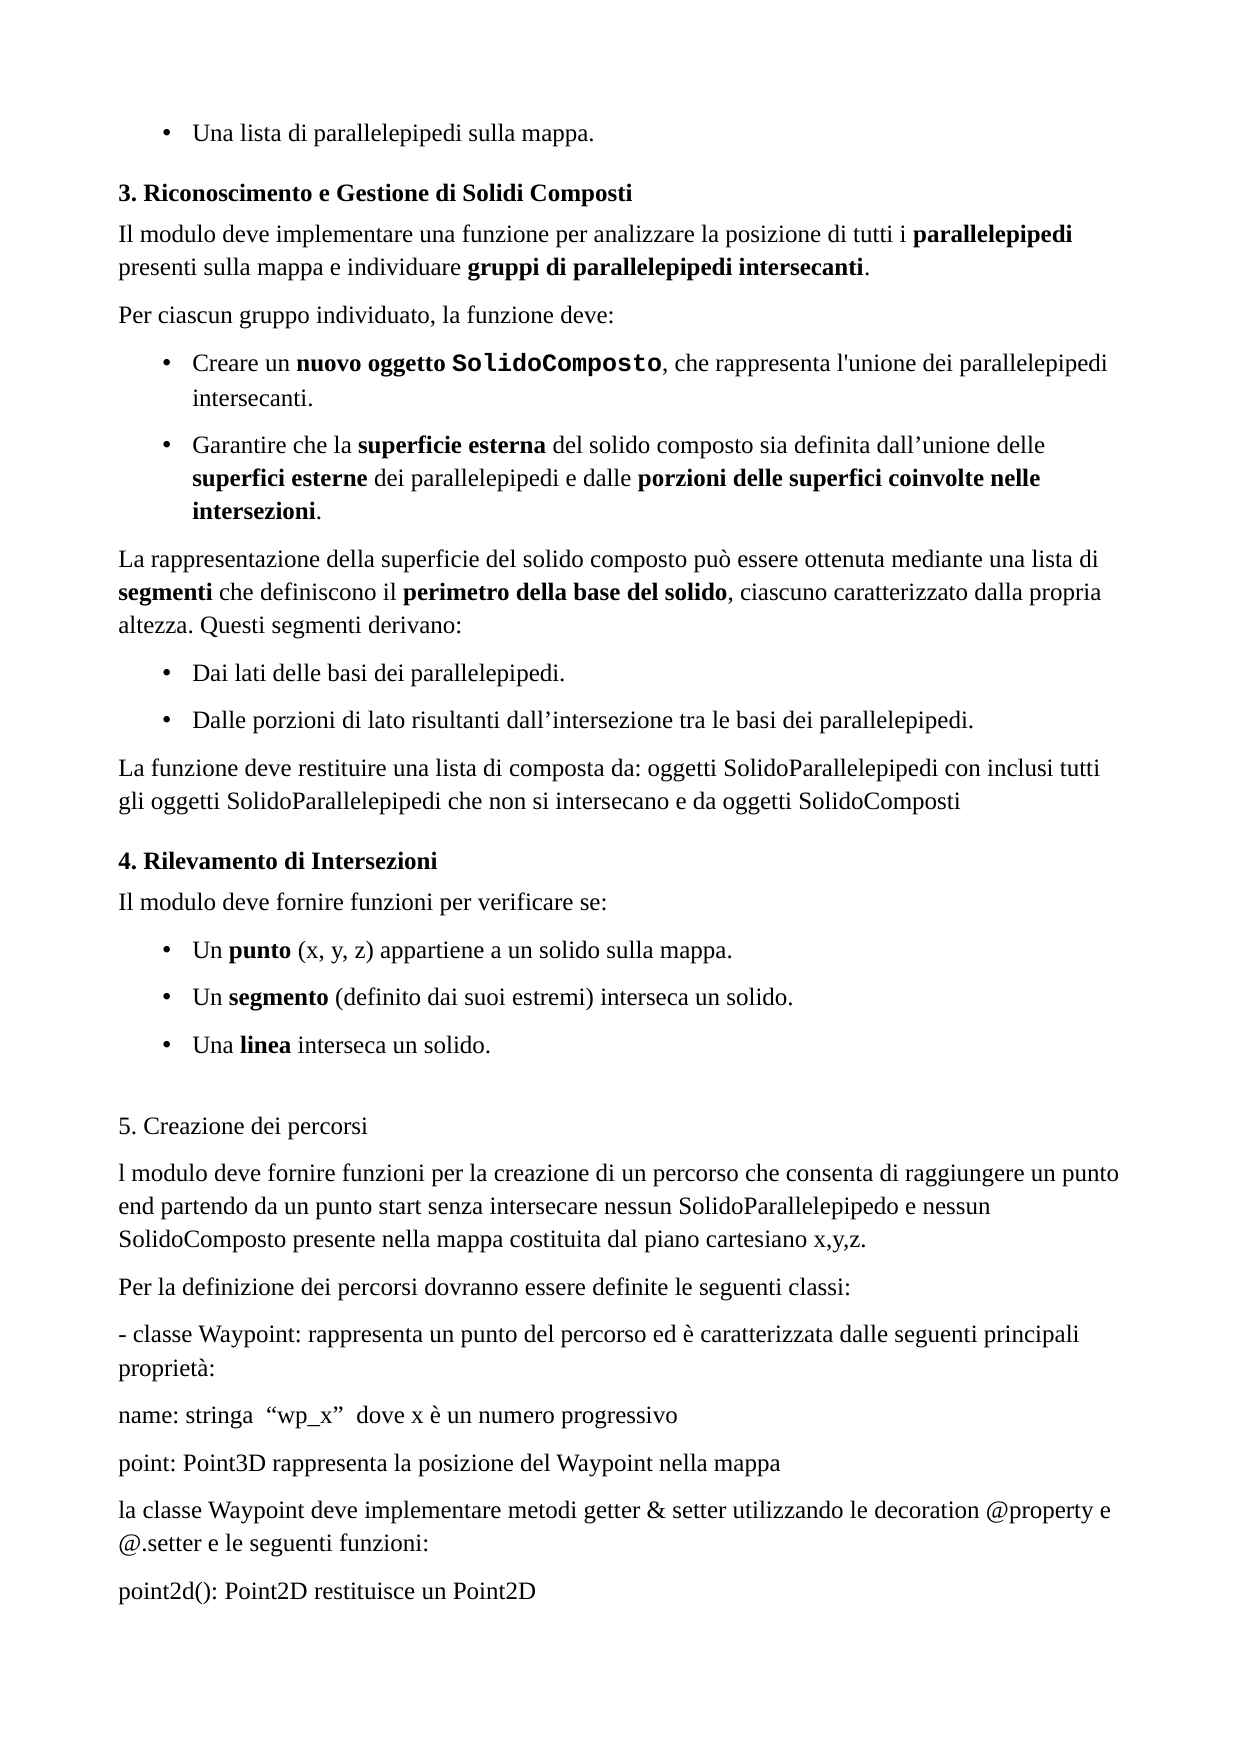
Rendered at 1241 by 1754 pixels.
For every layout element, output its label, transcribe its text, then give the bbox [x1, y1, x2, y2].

subtitle 3. Riconoscimento e Gestione di Solidi Composti [118, 178, 1122, 207]
text Per ciascun gruppo individuato, la funzione deve: [118, 300, 1122, 329]
text la classe Waypoint deve implementare metodi getter & setter utilizzando le decoration @property e @.setter e le seguenti funzioni: [118, 1495, 1122, 1557]
text - classe Waypoint: rappresenta un punto del percorso ed è caratterizzata dalle seguenti principali proprietà: [118, 1319, 1122, 1381]
list Un punto (x, y, z) appartiene a un solido sulla mappa. [162, 935, 1122, 964]
list Una linea interseca un solido. [162, 1030, 1122, 1092]
subtitle 4. Rilevamento di Intersezioni [118, 846, 1122, 875]
text La funzione deve restituire una lista di composta da: oggetti SolidoParallelepipedi con inclusi tutti gli oggetti SolidoParallelepipedi che non si intersecano e da oggetti SolidoComposti [118, 753, 1122, 815]
text Il modulo deve implementare una funzione per analizzare la posizione di tutti i parallelepipedi presenti sulla mappa e individuare gruppi di parallelepipedi intersecanti. [118, 219, 1122, 281]
text l modulo deve fornire funzioni per la creazione di un percorso che consenta di raggiungere un punto end partendo da un punto start senza intersecare nessun SolidoParallelepipedo e nessun SolidoComposto presente nella mappa costituita dal piano cartesiano x,y,z. [118, 1158, 1122, 1253]
text Il modulo deve fornire funzioni per verificare se: [118, 887, 1122, 916]
text point2d(): Point2D restituisce un Point2D [118, 1576, 1122, 1605]
text Per la definizione dei percorsi dovranno essere definite le seguenti classi: [118, 1272, 1122, 1301]
list Una lista di parallelepipedi sulla mappa. [162, 118, 1122, 147]
text name: stringa “wp_x” dove x è un numero progressivo [118, 1400, 1122, 1429]
text point: Point3D rappresenta la posizione del Waypoint nella mappa [118, 1448, 1122, 1477]
list Dai lati delle basi dei parallelepipedi. [162, 658, 1122, 686]
text La rappresentazione della superficie del solido composto può essere ottenuta mediante una lista di segmenti che definiscono il perimetro della base del solido, ciascuno caratterizzato dalla propria altezza. Questi segmenti derivano: [118, 544, 1122, 639]
text 5. Creazione dei percorsi [118, 1111, 1122, 1139]
list Un segmento (definito dai suoi estremi) interseca un solido. [162, 982, 1122, 1011]
list Dalle porzioni di lato risultanti dall’intersezione tra le basi dei parallelepipedi. [162, 705, 1122, 734]
list Creare un nuovo oggetto SolidoComposto, che rappresenta l'unione dei parallelepipedi intersecanti. [162, 348, 1122, 412]
list Garantire che la superficie esterna del solido composto sia definita dall’unione delle superfici esterne dei parallelepipedi e dalle porzioni delle superfici coinvolte nelle intersezioni. [162, 430, 1122, 525]
